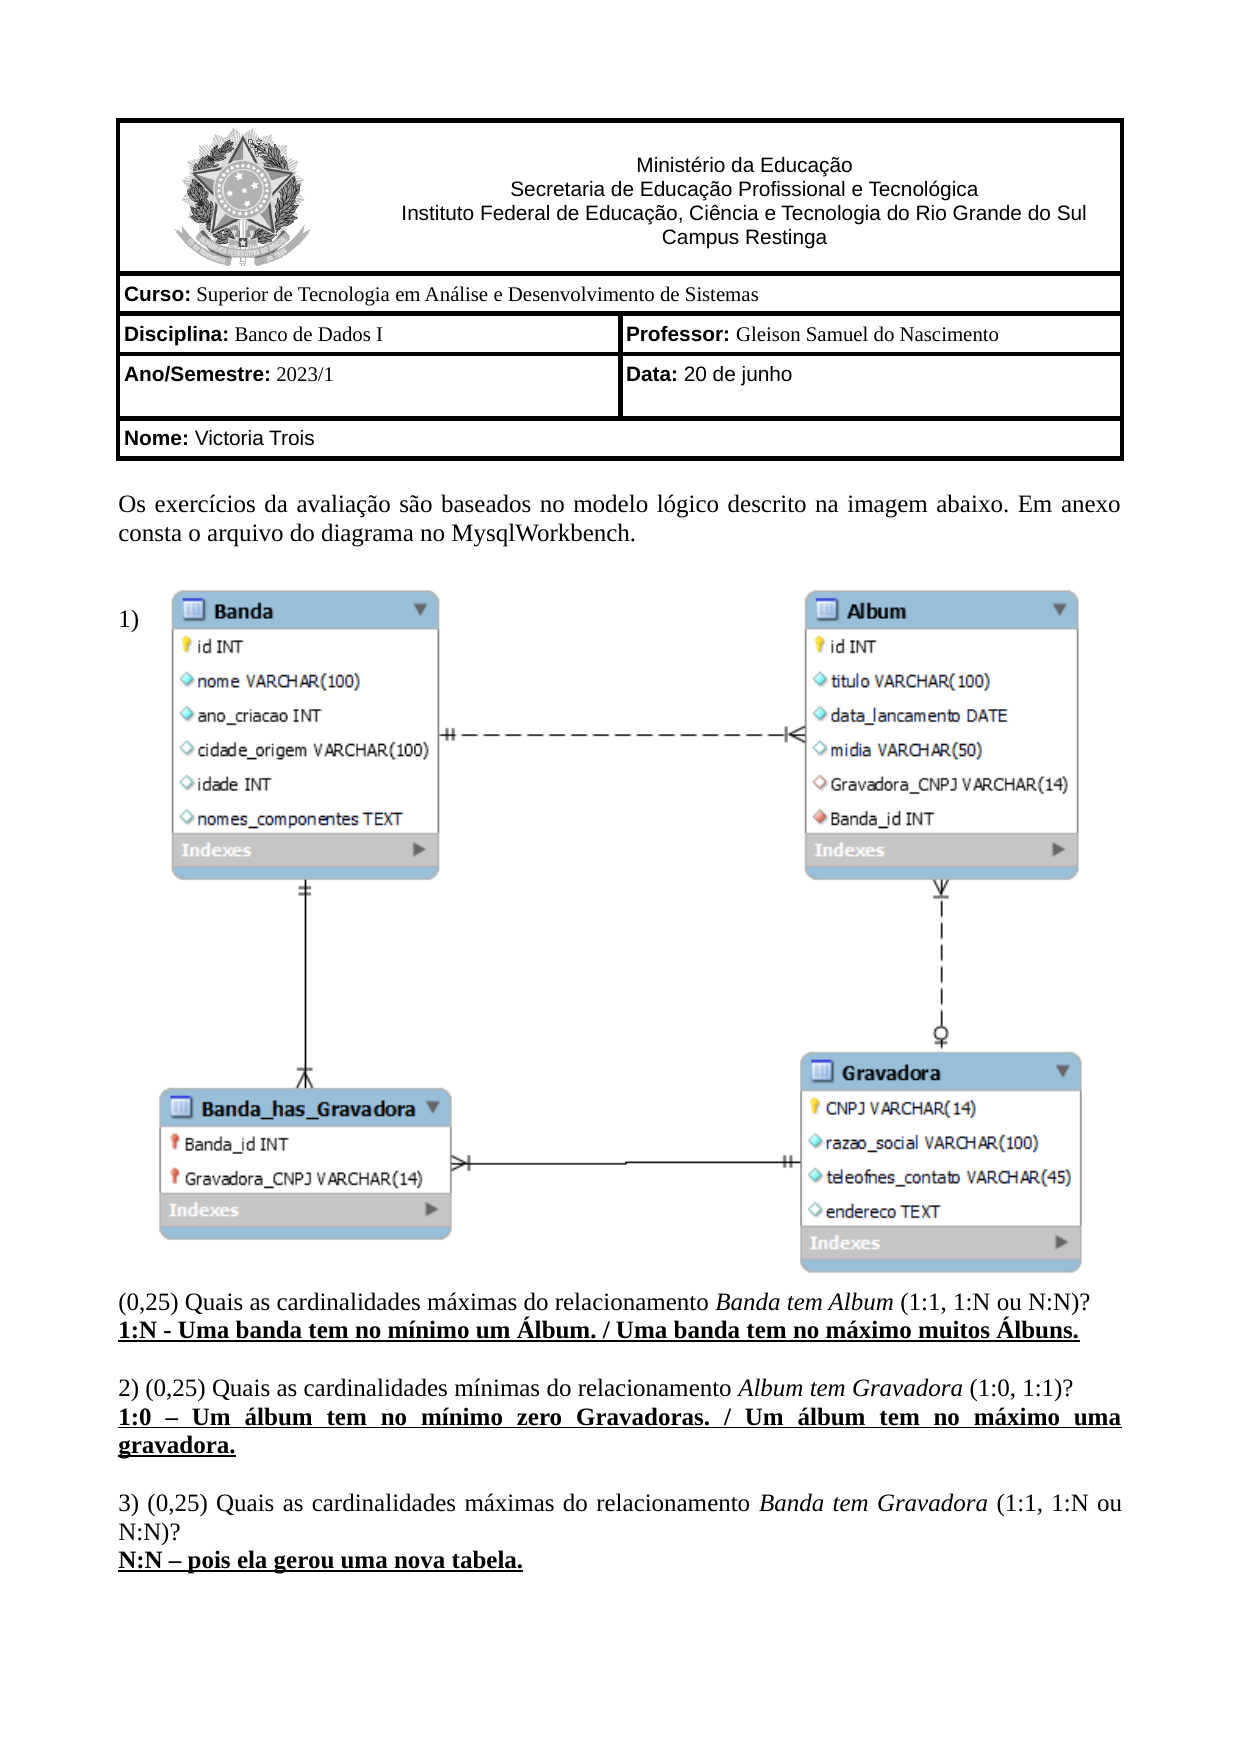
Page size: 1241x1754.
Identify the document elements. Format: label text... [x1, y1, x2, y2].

table_cell Professor: Gleison Samuel do Nascimento [623, 316, 1120, 352]
table_cell Data: 20 de junho [623, 356, 1120, 416]
text 3) (0,25) Quais as cardinalidades máximas do relacionamento Banda tem Gravadora (1:1, 1:N ou N:N)? [118, 1488, 1122, 1545]
text 1:0 – Um álbum tem no mínimo zero Gravadoras. / Um álbum tem no máximo uma [118, 1402, 1122, 1427]
table_header Ministério da Educação Secretaria de Educação Profissional e Tecnológica Instituto Federal de Educação, Ciência e Tecnologia do Rio Grande do Sul Campus Restinga [367, 123, 1120, 271]
text 1:N - Uma banda tem no mínimo um Álbum. / Uma banda tem no máximo muitos Álbuns. [118, 1315, 1122, 1344]
text Os exercícios da avaliação são baseados no modelo lógico descrito na imagem abaixo. Em anexo consta o arquivo do diagrama no MysqlWorkbench. [118, 489, 1122, 547]
text 1) (0,25) Quais as cardinalidades máximas do relacionamento Banda tem Album (1:1, 1:N ou N:N)? [118, 604, 1122, 1315]
text 2) (0,25) Quais as cardinalidades mínimas do relacionamento Album tem Gravadora (1:0, 1:1)? [118, 1373, 1122, 1402]
table_cell Nome: Victoria Trois [120, 421, 1120, 456]
table_cell Disciplina: Banco de Dados I [120, 316, 618, 352]
table_cell Ano/Semestre: 2023/1 [120, 356, 618, 416]
table_header [120, 123, 367, 271]
text gravadora. [118, 1428, 1122, 1459]
table_cell Curso: Superior de Tecnologia em Análise e Desenvolvimento de Sistemas [120, 276, 1120, 311]
text N:N – pois ela gerou uma nova tabela. [118, 1545, 1122, 1574]
